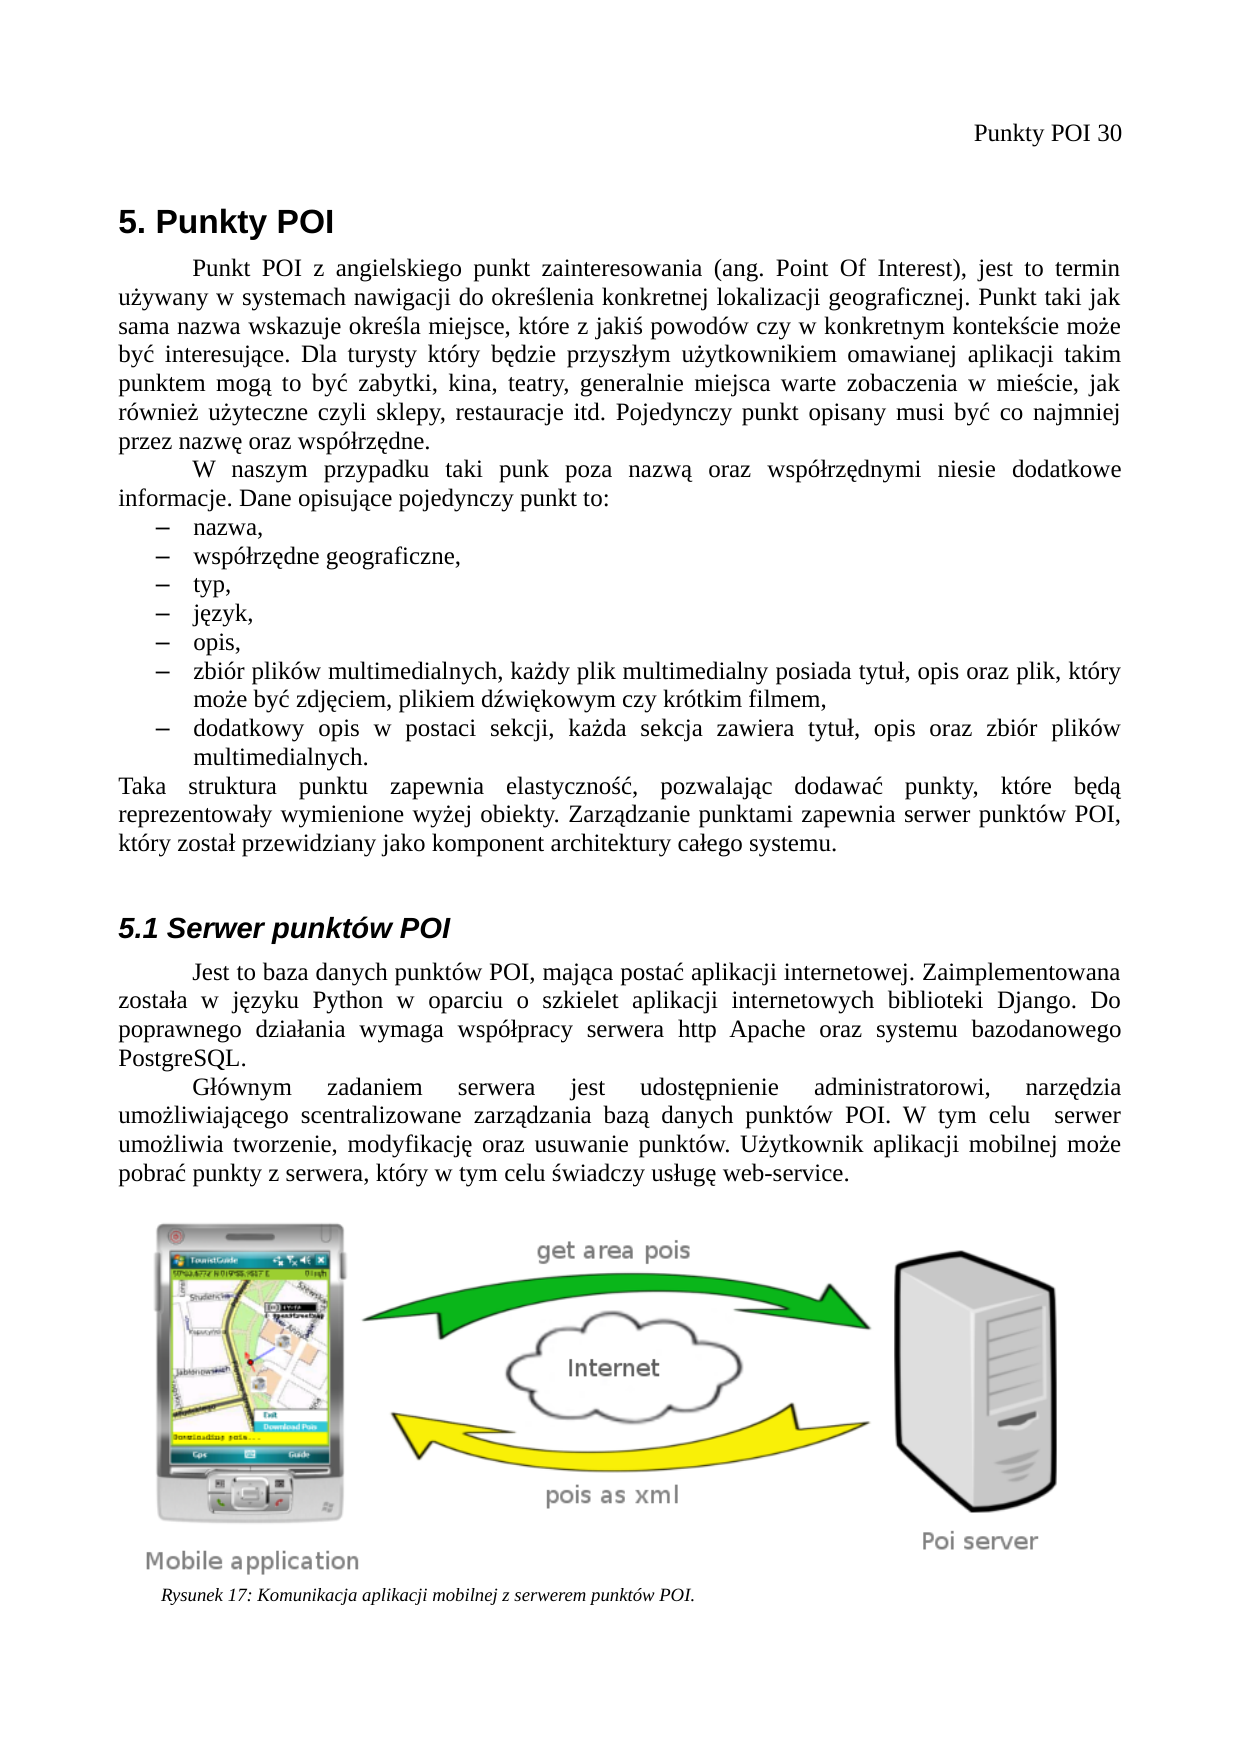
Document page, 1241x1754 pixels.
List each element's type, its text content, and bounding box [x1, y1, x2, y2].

text Jest to baza danych punktów POI, mająca postać aplikacji internetowej. Zaimplementowana została w języku Python w oparciu o szkielet aplikacji internetowych biblioteki Django. Do poprawnego działania wymaga współpracy serwera http Apache oraz systemu bazodanowego PostgreSQL. [118, 957, 1122, 1072]
list zbiór plików multimedialnych, każdy plik multimedialny posiada tytuł, opis oraz plik, który może być zdjęciem, plikiem dźwiękowym czy krótkim filmem, [156, 656, 1122, 713]
text Punkt POI z angielskiego punkt zainteresowania (ang. Point Of Interest), jest to termin używany w systemach nawigacji do określenia konkretnej lokalizacji geograficznej. Punkt taki jak sama nazwa wskazuje określa miejsce, które z jakiś powodów czy w konkretnym kontekście może być interesujące. Dla turysty który będzie przyszłym użytkownikiem omawianej aplikacji takim punktem mogą to być zabytki, kina, teatry, generalnie miejsca warte zobaczenia w mieście, jak również użyteczne czyli sklepy, restauracje itd. Pojedynczy punkt opisany musi być co najmniej przez nazwę oraz współrzędne. [118, 253, 1122, 454]
text Głównym zadaniem serwera jest udostępnienie administratorowi, narzędzia umożliwiającego scentralizowane zarządzania bazą danych punktów POI. W tym celu serwer umożliwia tworzenie, modyfikację oraz usuwanie punktów. Użytkownik aplikacji mobilnej może pobrać punkty z serwera, który w tym celu świadczy usługę web-service. [118, 1072, 1122, 1187]
subtitle 5. Punkty POI [118, 202, 1122, 241]
list opis, [156, 627, 1122, 656]
list dodatkowy opis w postaci sekcji, każda sekcja zawiera tytuł, opis oraz zbiór plików multimedialnych. [156, 713, 1122, 771]
subtitle 5.1 Serwer punktów POI [118, 911, 1122, 944]
text W naszym przypadku taki punk poza nazwą oraz współrzędnymi niesie dodatkowe informacje. Dane opisujące pojedynczy punkt to: [118, 454, 1122, 512]
picture [139, 1194, 1070, 1584]
list język, [156, 598, 1122, 627]
list typ, [156, 569, 1122, 598]
list współrzędne geograficzne, [156, 541, 1122, 569]
text Taka struktura punktu zapewnia elastyczność, pozwalając dodawać punkty, które będą reprezentowały wymienione wyżej obiekty. Zarządzanie punktami zapewnia serwer punktów POI, który został przewidziany jako komponent architektury całego systemu. [118, 771, 1122, 857]
text Rysunek 17: Komunikacja aplikacji mobilnej z serwerem punktów POI. [161, 1232, 1091, 1605]
list nazwa, [156, 512, 1122, 541]
